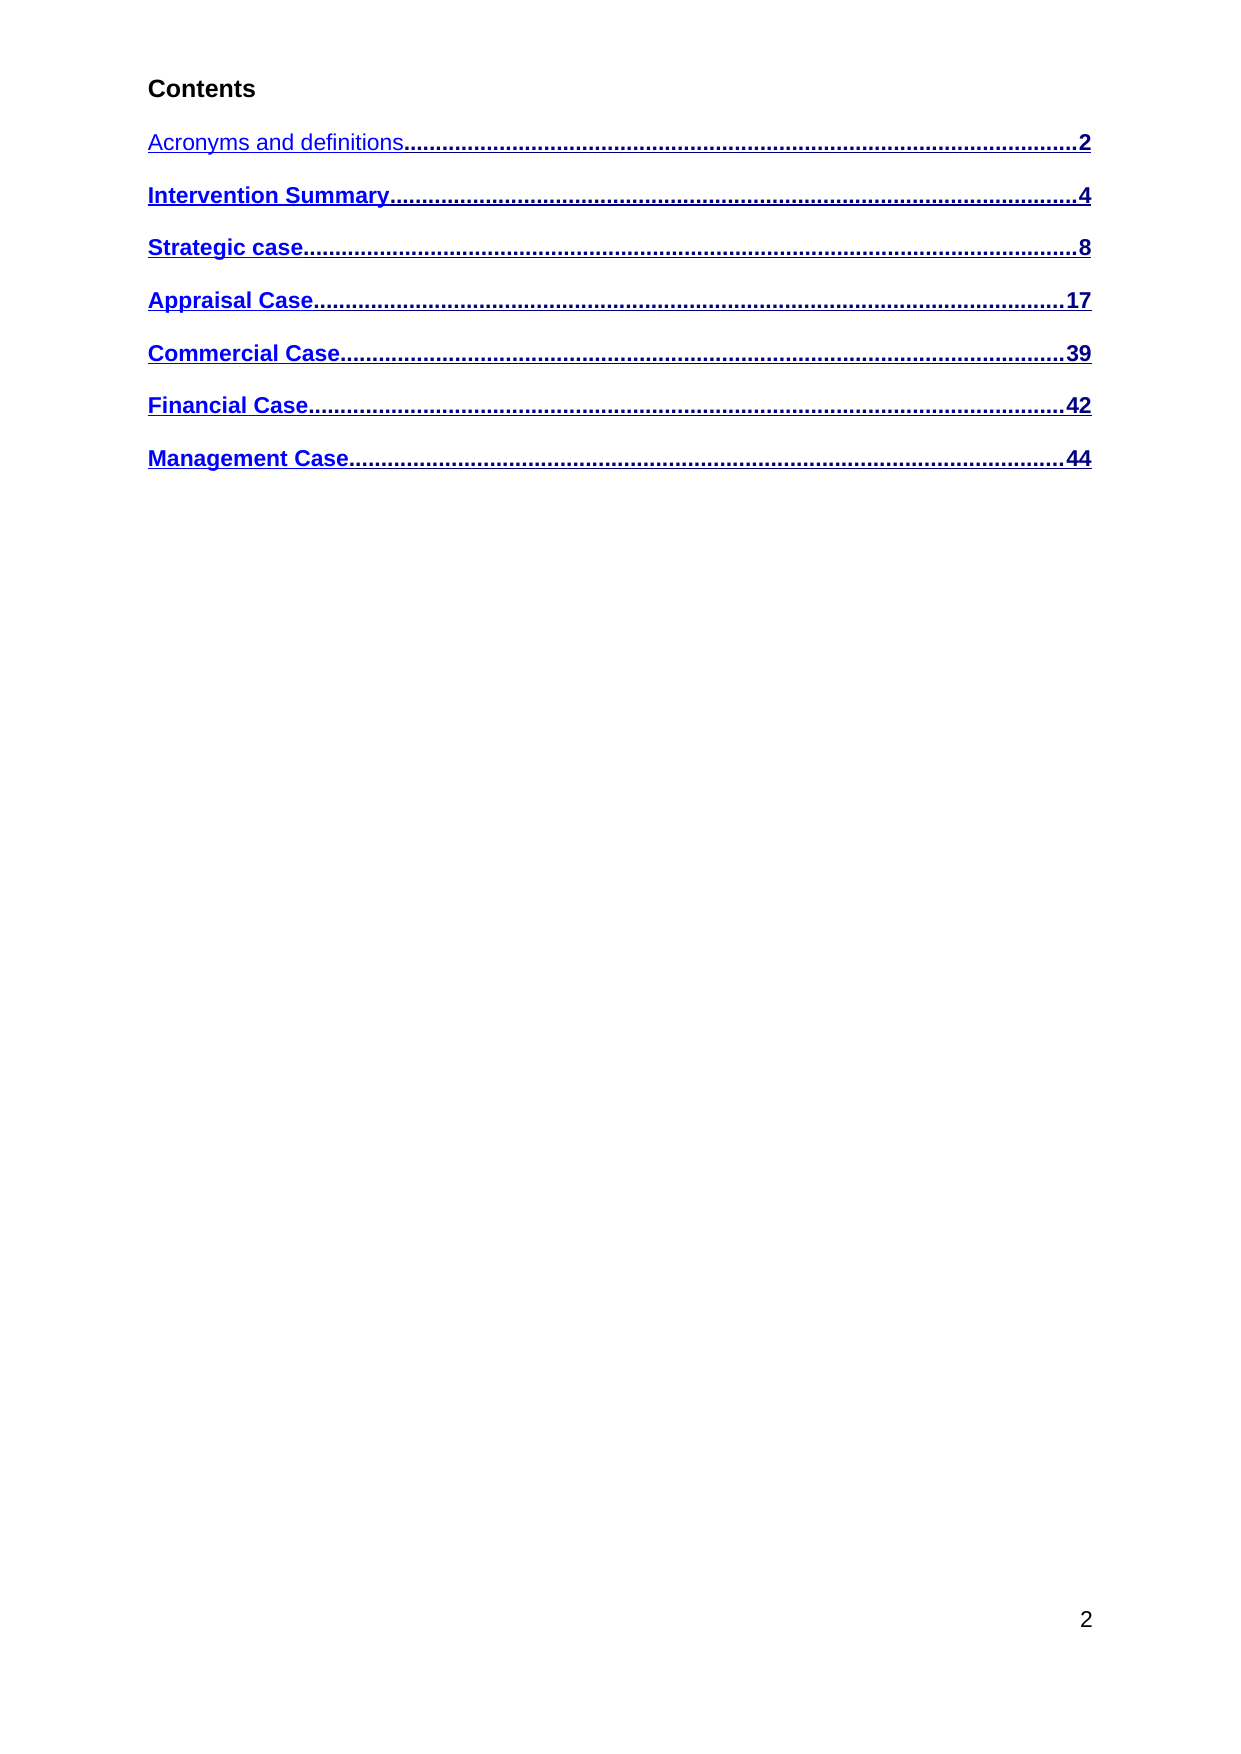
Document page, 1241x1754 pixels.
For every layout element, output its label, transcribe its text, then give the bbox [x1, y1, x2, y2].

text Acronyms and definitions 2 [148, 129, 1092, 155]
text Appraisal Case 17 [148, 287, 1092, 310]
text Strategic case 8 [148, 234, 1092, 261]
text Contents [148, 74, 1092, 103]
text Management Case 44 [148, 445, 1092, 468]
text Commercial Case 39 [148, 340, 1092, 363]
text Intervention Summary 4 [148, 182, 1092, 208]
text Financial Case 42 [148, 392, 1092, 415]
